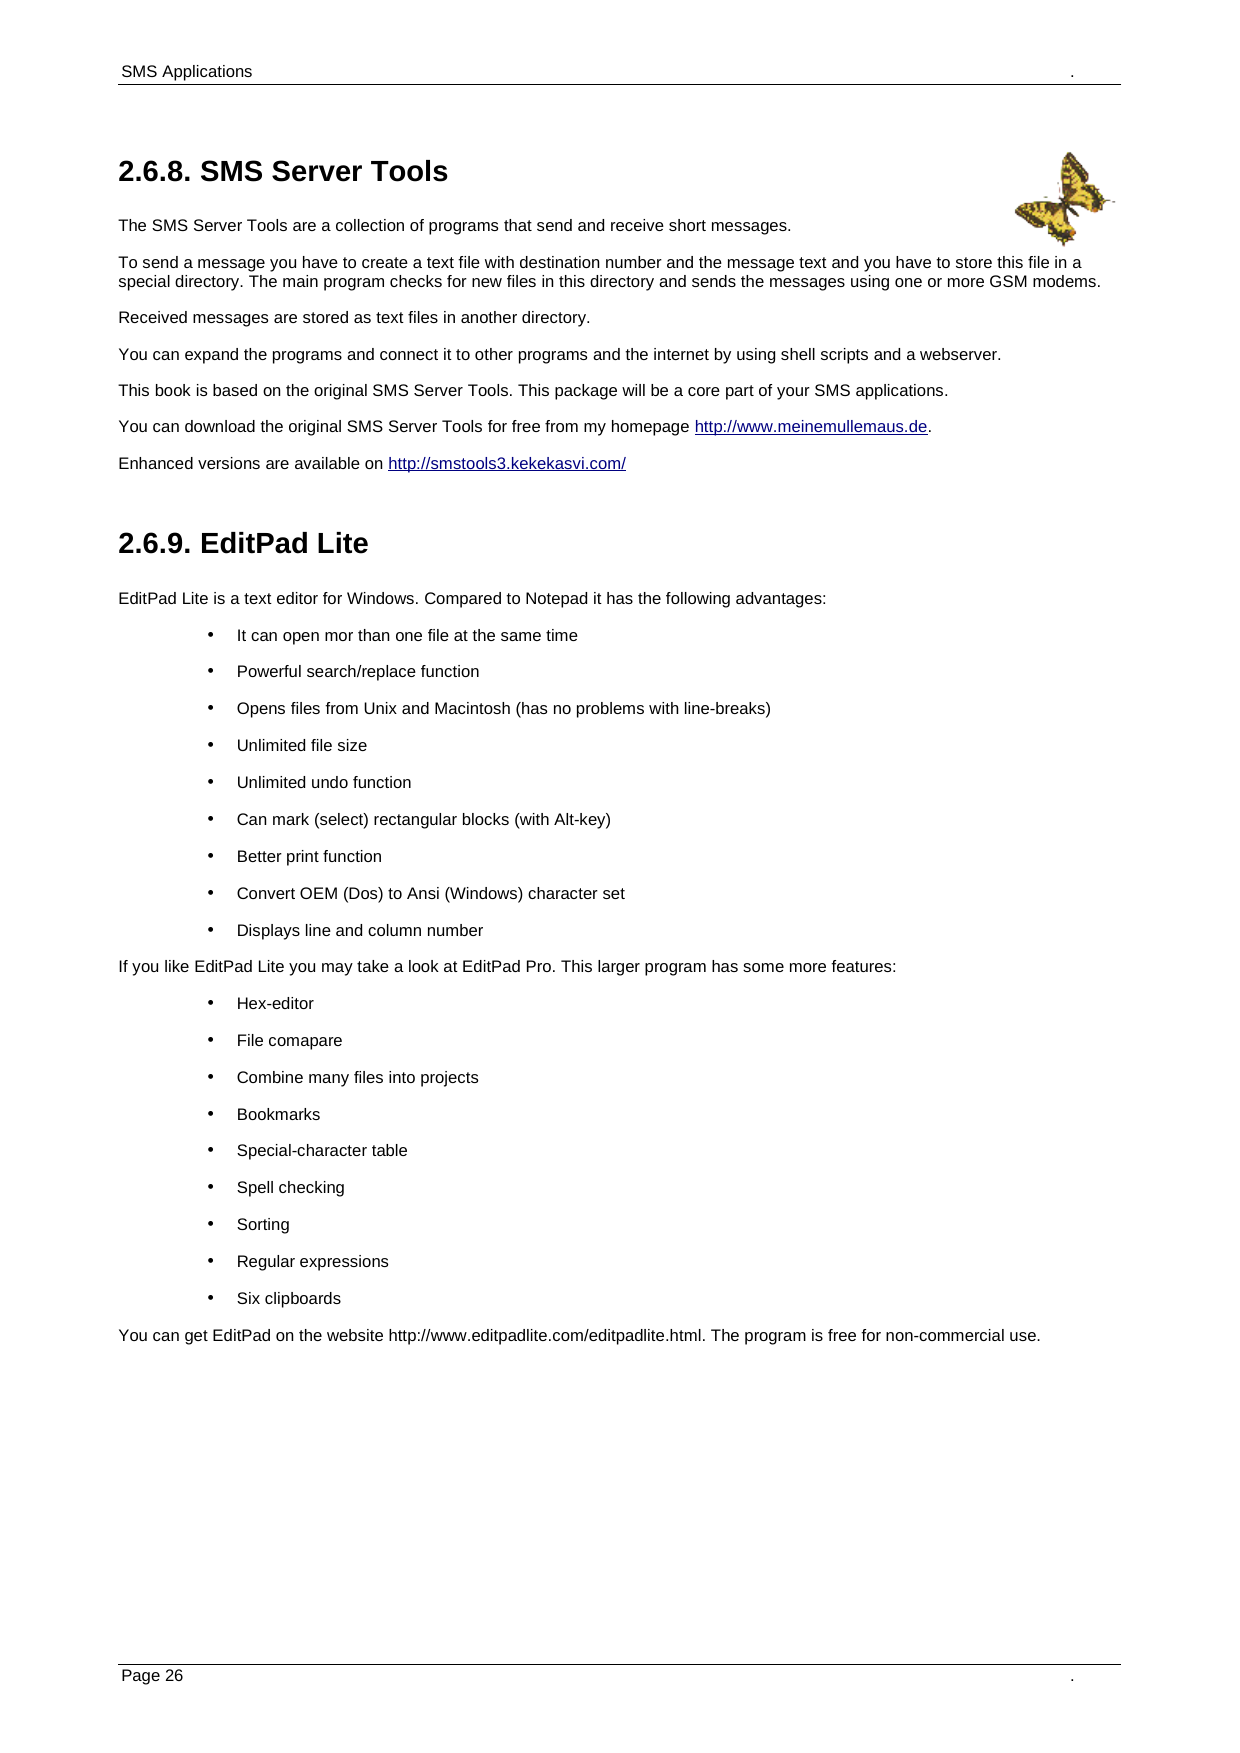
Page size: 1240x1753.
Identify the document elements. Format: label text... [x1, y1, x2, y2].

list Can mark (select) rectangular blocks (with Alt-key) [207, 810, 1121, 829]
list Special-character table [207, 1142, 1121, 1161]
picture [1012, 147, 1122, 252]
text Received messages are stored as text files in another directory. [118, 308, 1121, 327]
list Powerful search/replace function [207, 663, 1121, 682]
list Unlimited file size [207, 736, 1121, 756]
text EditPad Lite is a text editor for Windows. Compared to Notepad it has the following advantages: [118, 589, 1121, 608]
list Displays line and column number [207, 921, 1121, 940]
list Sorting [207, 1215, 1121, 1234]
text To send a message you have to create a text file with destination number and the message text and you have to store this file in a special directory. The main program checks for new files in this directory and sends the messages using one or more GSM modems. [118, 253, 1121, 291]
text The SMS Server Tools are a collection of programs that send and receive short messages. [118, 217, 1012, 235]
list Six clipboards [207, 1289, 1121, 1308]
list Combine many files into projects [207, 1068, 1121, 1087]
list Spell checking [207, 1178, 1121, 1198]
list File comapare [207, 1031, 1121, 1050]
text You can expand the programs and connect it to other programs and the internet by using shell scripts and a webserver. [118, 345, 1121, 363]
list Hex-editor [207, 994, 1121, 1013]
text This book is based on the original SMS Server Tools. This package will be a core part of your SMS applications. [118, 381, 1121, 400]
subtitle SMS Server Tools [118, 154, 1012, 187]
list It can open mor than one file at the same time [207, 626, 1121, 645]
subtitle EditPad Lite [118, 527, 1121, 560]
list Bookmarks [207, 1105, 1121, 1124]
list Better print function [207, 847, 1121, 866]
text If you like EditPad Lite you may take a look at EditPad Pro. This larger program has some more features: [118, 958, 1121, 976]
list Unlimited undo function [207, 773, 1121, 792]
list Convert OEM (Dos) to Ansi (Windows) character set [207, 884, 1121, 903]
text Enhanced versions are available on http://smstools3.kekekasvi.com/ [118, 454, 1121, 473]
list Regular expressions [207, 1252, 1121, 1271]
text You can download the original SMS Server Tools for free from my homepage http://www.meinemullemaus.de. [118, 418, 1121, 436]
list Opens files from Unix and Macintosh (has no problems with line-breaks) [207, 699, 1121, 719]
text You can get EditPad on the website http://www.editpadlite.com/editpadlite.html. The program is free for non-commercial use. [118, 1326, 1121, 1345]
